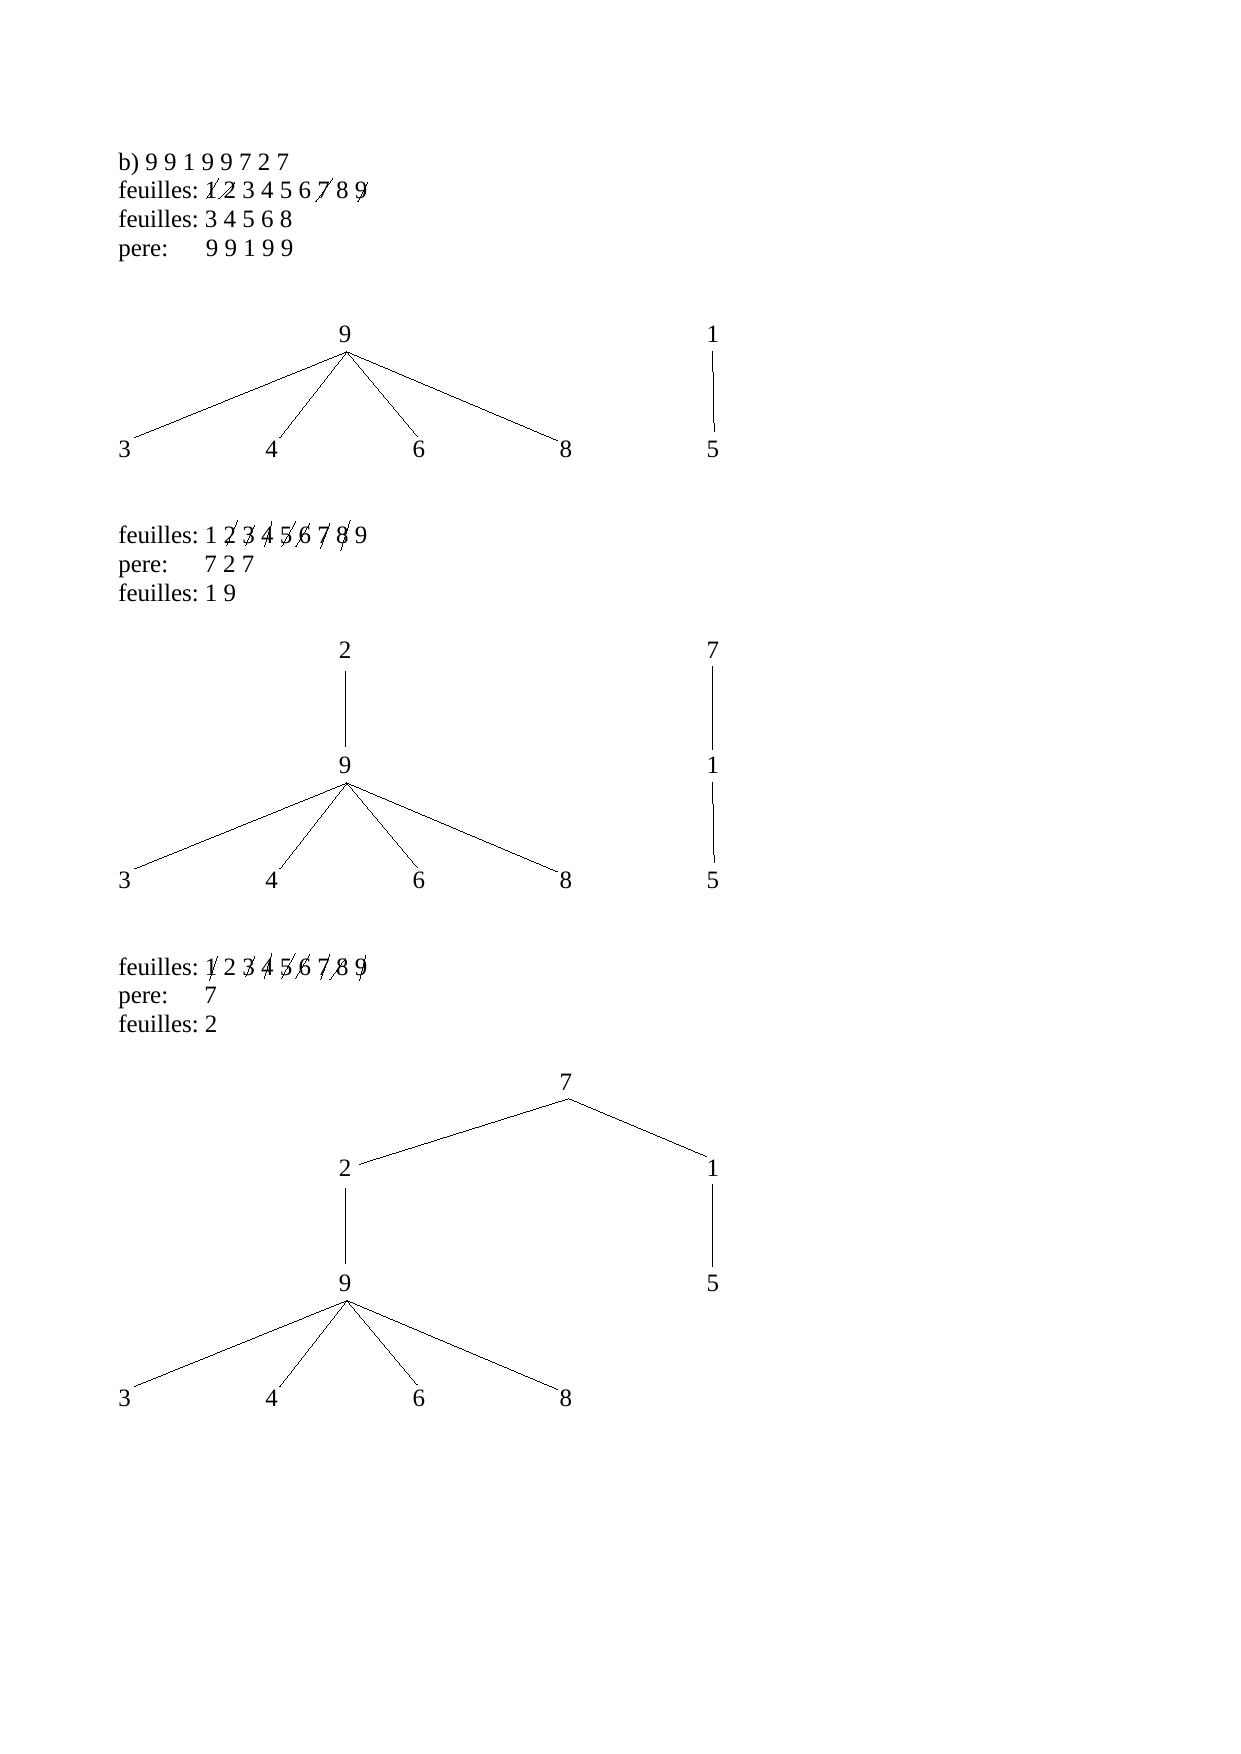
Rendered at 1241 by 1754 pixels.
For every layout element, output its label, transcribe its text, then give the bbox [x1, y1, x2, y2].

text 9 1 [118, 319, 1122, 348]
text 2 1 [118, 1153, 1122, 1182]
text 9 5 [118, 1268, 1122, 1297]
text pere: 7 2 7 [118, 549, 1122, 578]
text 2 7 [118, 636, 1122, 664]
text feuilles: 2 [118, 1009, 1122, 1038]
text pere: 9 9 1 9 9 [118, 233, 1122, 262]
text feuilles: 1 2 3 4 5 6 7 8 9 [118, 521, 1122, 549]
text 3 4 6 8 5 [118, 434, 1122, 463]
text feuilles: 1 2 3 4 5 6 7 8 9 [118, 952, 1122, 981]
text feuilles: 3 4 5 6 8 [118, 204, 1122, 233]
text 3 4 6 8 5 [118, 866, 1122, 894]
text pere: 7 [118, 981, 1122, 1009]
text feuilles: 1 9 [118, 578, 1122, 607]
text b) 9 9 1 9 9 7 2 7 [118, 147, 1122, 176]
text 7 [118, 1067, 1122, 1096]
text 3 4 6 8 [118, 1383, 1122, 1412]
text 9 1 [118, 751, 1122, 779]
text feuilles: 1 2 3 4 5 6 7 8 9 [118, 176, 1122, 204]
